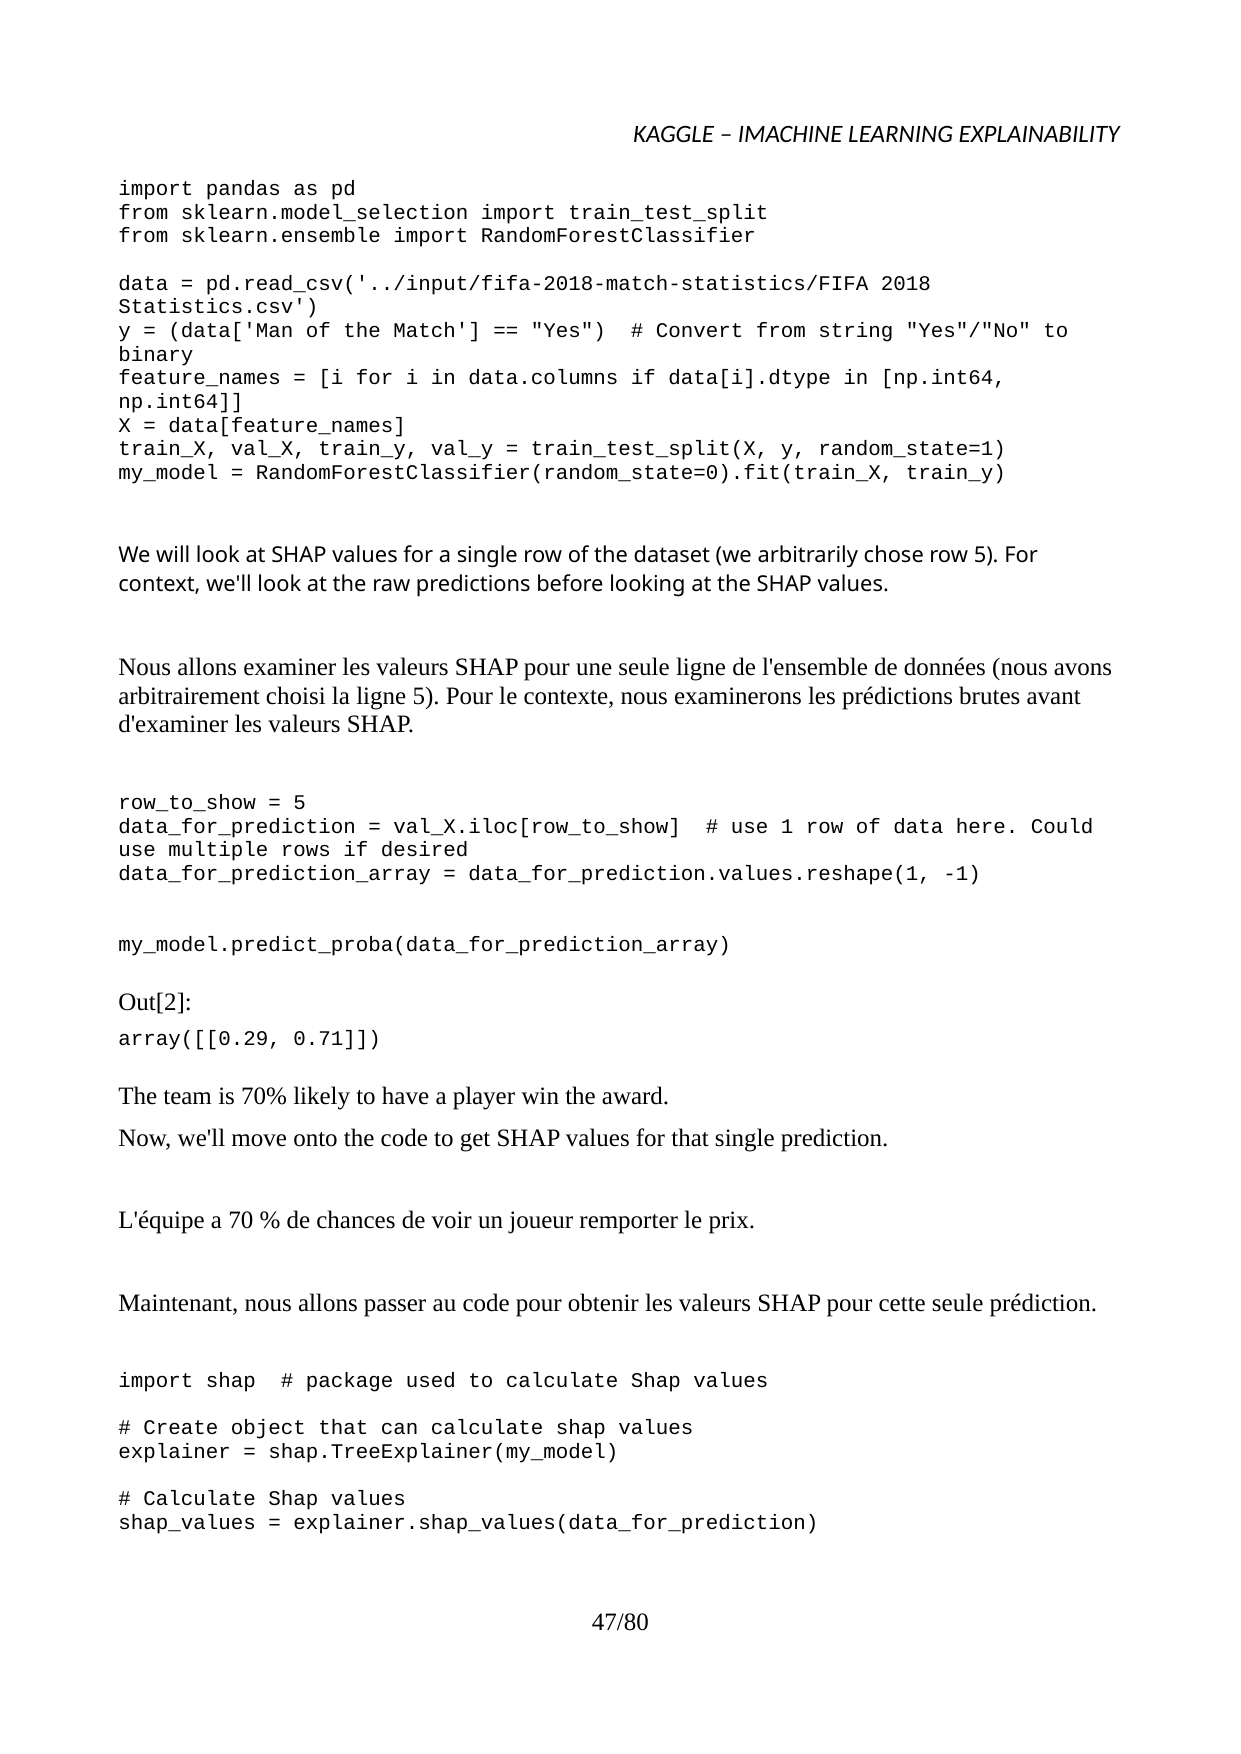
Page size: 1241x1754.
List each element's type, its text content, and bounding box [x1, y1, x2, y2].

text Maintenant, nous allons passer au code pour obtenir les valeurs SHAP pour cette seule prédiction. [118, 1288, 1122, 1316]
text data_for_prediction = val_X.iloc[row_to_show] # use 1 row of data here. Could use multiple rows if desired [118, 816, 1122, 863]
text shap_values = explainer.shap_values(data_for_prediction) [118, 1512, 1122, 1536]
text array([[0.29, 0.71]]) [118, 1028, 1122, 1052]
text Out[2]: [118, 987, 1122, 1016]
text We will look at SHAP values for a single row of the dataset (we arbitrarily chose row 5). For context, we'll look at the raw predictions before looking at the SHAP values. [118, 539, 1122, 598]
text my_model = RandomForestClassifier(random_state=0).fit(train_X, train_y) [118, 462, 1122, 486]
text # Calculate Shap values [118, 1488, 1122, 1512]
text L'équipe a 70 % de chances de voir un joueur remporter le prix. [118, 1205, 1122, 1234]
text Now, we'll move onto the code to get SHAP values for that single prediction. [118, 1123, 1122, 1151]
text # Create object that can calculate shap values [118, 1417, 1122, 1441]
text import shap # package used to calculate Shap values [118, 1370, 1122, 1394]
text The team is 70% likely to have a player win the award. [118, 1081, 1122, 1110]
text from sklearn.model_selection import train_test_split [118, 202, 1122, 225]
text data = pd.read_csv('../input/fifa-2018-match-statistics/FIFA 2018 Statistics.csv') [118, 273, 1122, 320]
text feature_names = [i for i in data.columns if data[i].dtype in [np.int64, np.int64]] [118, 367, 1122, 414]
text import pandas as pd [118, 178, 1122, 202]
text data_for_prediction_array = data_for_prediction.values.reshape(1, -1) [118, 863, 1122, 887]
text y = (data['Man of the Match'] == "Yes") # Convert from string "Yes"/"No" to binary [118, 320, 1122, 367]
text train_X, val_X, train_y, val_y = train_test_split(X, y, random_state=1) [118, 438, 1122, 462]
text X = data[feature_names] [118, 414, 1122, 438]
text row_to_show = 5 [118, 792, 1122, 816]
text Nous allons examiner les valeurs SHAP pour une seule ligne de l'ensemble de données (nous avons arbitrairement choisi la ligne 5). Pour le contexte, nous examinerons les prédictions brutes avant d'examiner les valeurs SHAP. [118, 652, 1122, 738]
text explainer = shap.TreeExplainer(my_model) [118, 1441, 1122, 1465]
text my_model.predict_proba(data_for_prediction_array) [118, 934, 1122, 957]
text from sklearn.ensemble import RandomForestClassifier [118, 225, 1122, 249]
